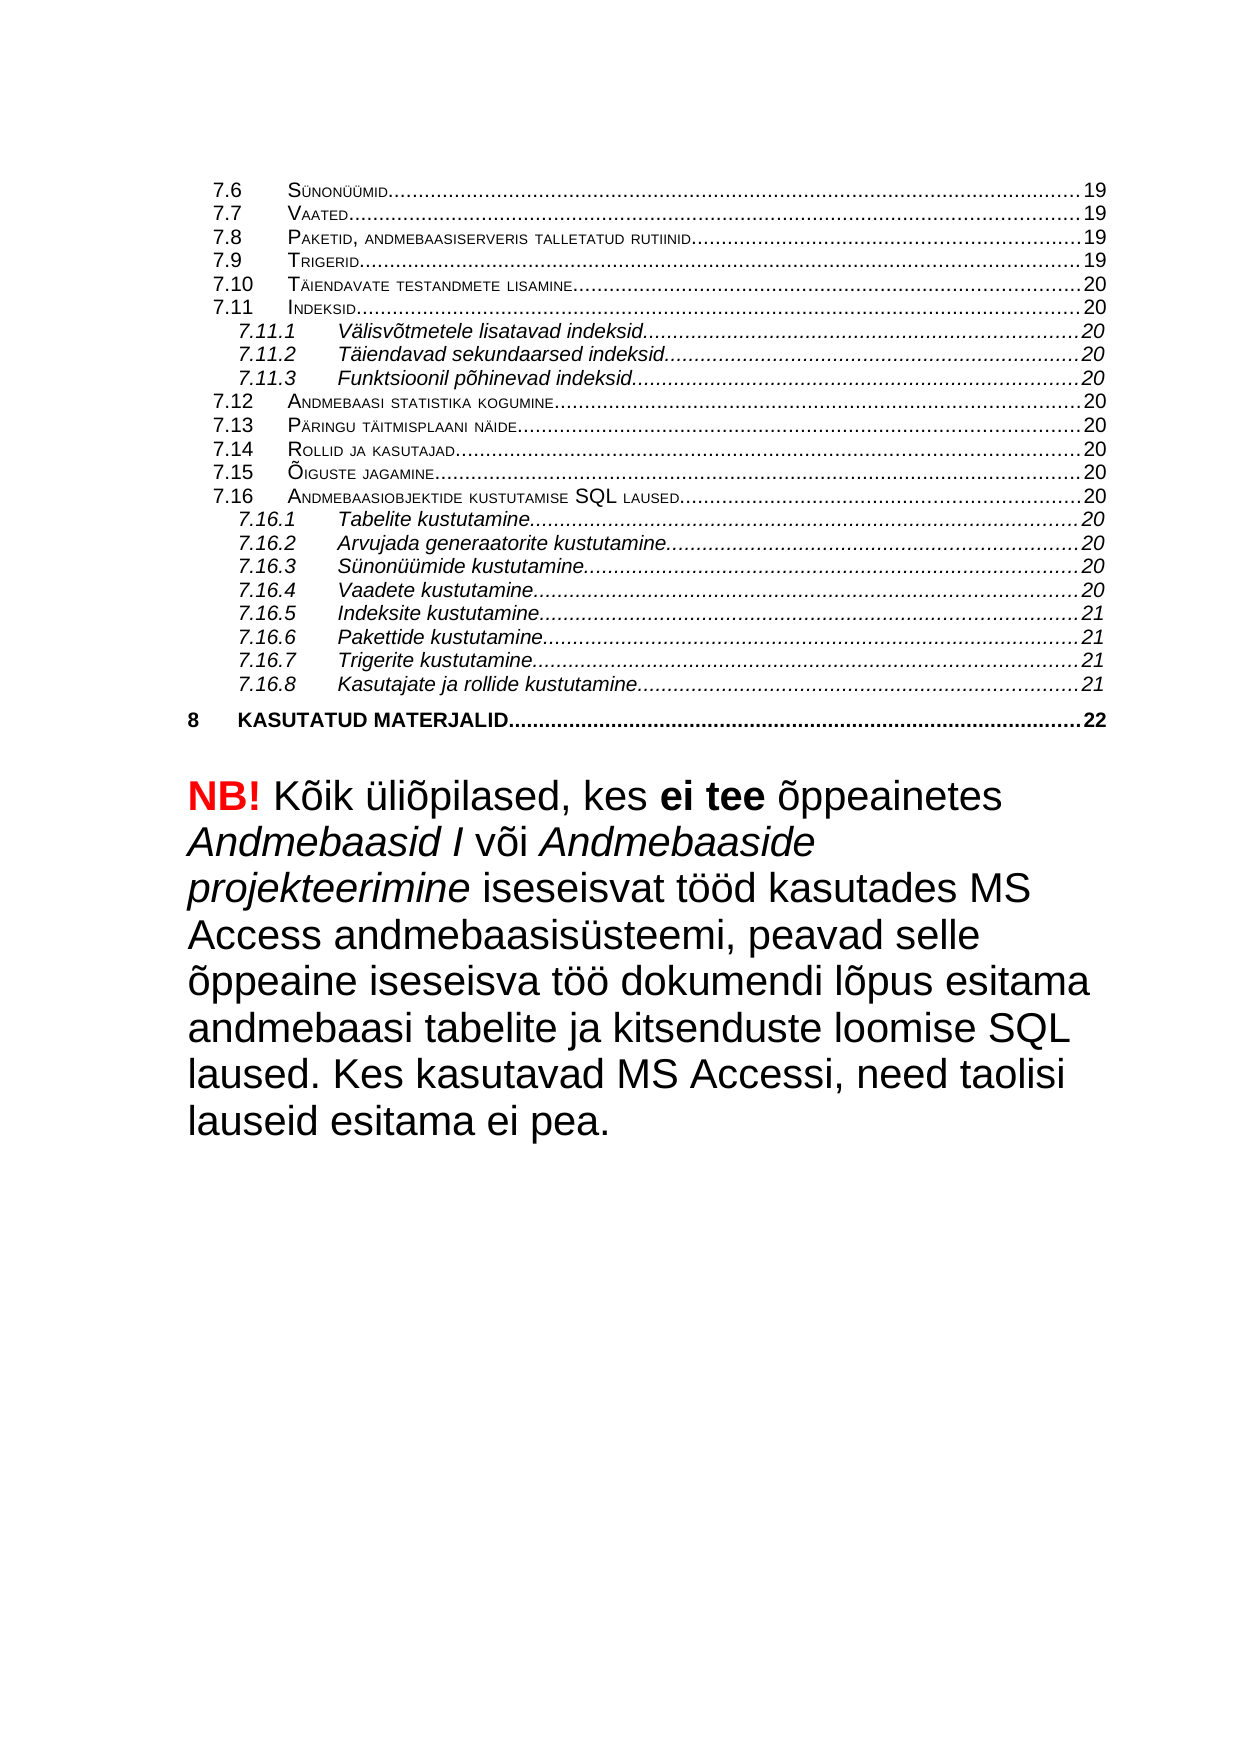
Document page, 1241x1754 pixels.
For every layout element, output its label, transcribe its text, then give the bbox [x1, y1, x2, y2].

text 8 Kasutatud materjalid 22 [187, 708, 1107, 732]
text 7.16.8 Kasutajate ja rollide kustutamine 21 [237, 672, 1107, 696]
text 7.13 Päringu täitmisplaani näide 20 [212, 413, 1107, 437]
text 7.11 Indeksid 20 [212, 296, 1107, 319]
text 7.14 Rollid ja kasutajad 20 [212, 437, 1107, 461]
text 7.16 Andmebaasiobjektide kustutamise SQL laused 20 [212, 484, 1107, 508]
text 7.6 Sünonüümid 19 [212, 178, 1107, 202]
text 7.7 Vaated 19 [212, 202, 1107, 225]
text 7.16.5 Indeksite kustutamine 21 [237, 602, 1107, 625]
text 7.16.2 Arvujada generaatorite kustutamine 20 [237, 531, 1107, 555]
text 7.16.7 Trigerite kustutamine 21 [237, 649, 1107, 672]
text 7.16.1 Tabelite kustutamine 20 [237, 508, 1107, 531]
text 7.11.1 Välisvõtmetele lisatavad indeksid 20 [237, 319, 1107, 343]
text 7.16.6 Pakettide kustutamine 21 [237, 625, 1107, 649]
text 7.11.2 Täiendavad sekundaarsed indeksid 20 [237, 343, 1107, 366]
text 7.16.3 Sünonüümide kustutamine 20 [237, 555, 1107, 578]
text 7.12 Andmebaasi statistika kogumine 20 [212, 390, 1107, 413]
text 7.15 Õiguste jagamine 20 [212, 461, 1107, 484]
text 7.8 Paketid, andmebaasiserveris talletatud rutiinid 19 [212, 225, 1107, 249]
text 7.10 Täiendavate testandmete lisamine 20 [212, 272, 1107, 296]
text NB! Kõik üliõpilased, kes ei tee õppeainetes Andmebaasid I või Andmebaaside projekteerimine iseseisvat tööd kasutades MS Access andmebaasisüsteemi, peavad selle õppeaine iseseisva töö dokumendi lõpus esitama andmebaasi tabelite ja kitsenduste loomise SQL laused. Kes kasutavad MS Accessi, need taolisi lauseid esitama ei pea. [187, 772, 1107, 1144]
text 7.16.4 Vaadete kustutamine 20 [237, 578, 1107, 602]
text 7.11.3 Funktsioonil põhinevad indeksid 20 [237, 366, 1107, 390]
text 7.9 Trigerid 19 [212, 249, 1107, 272]
